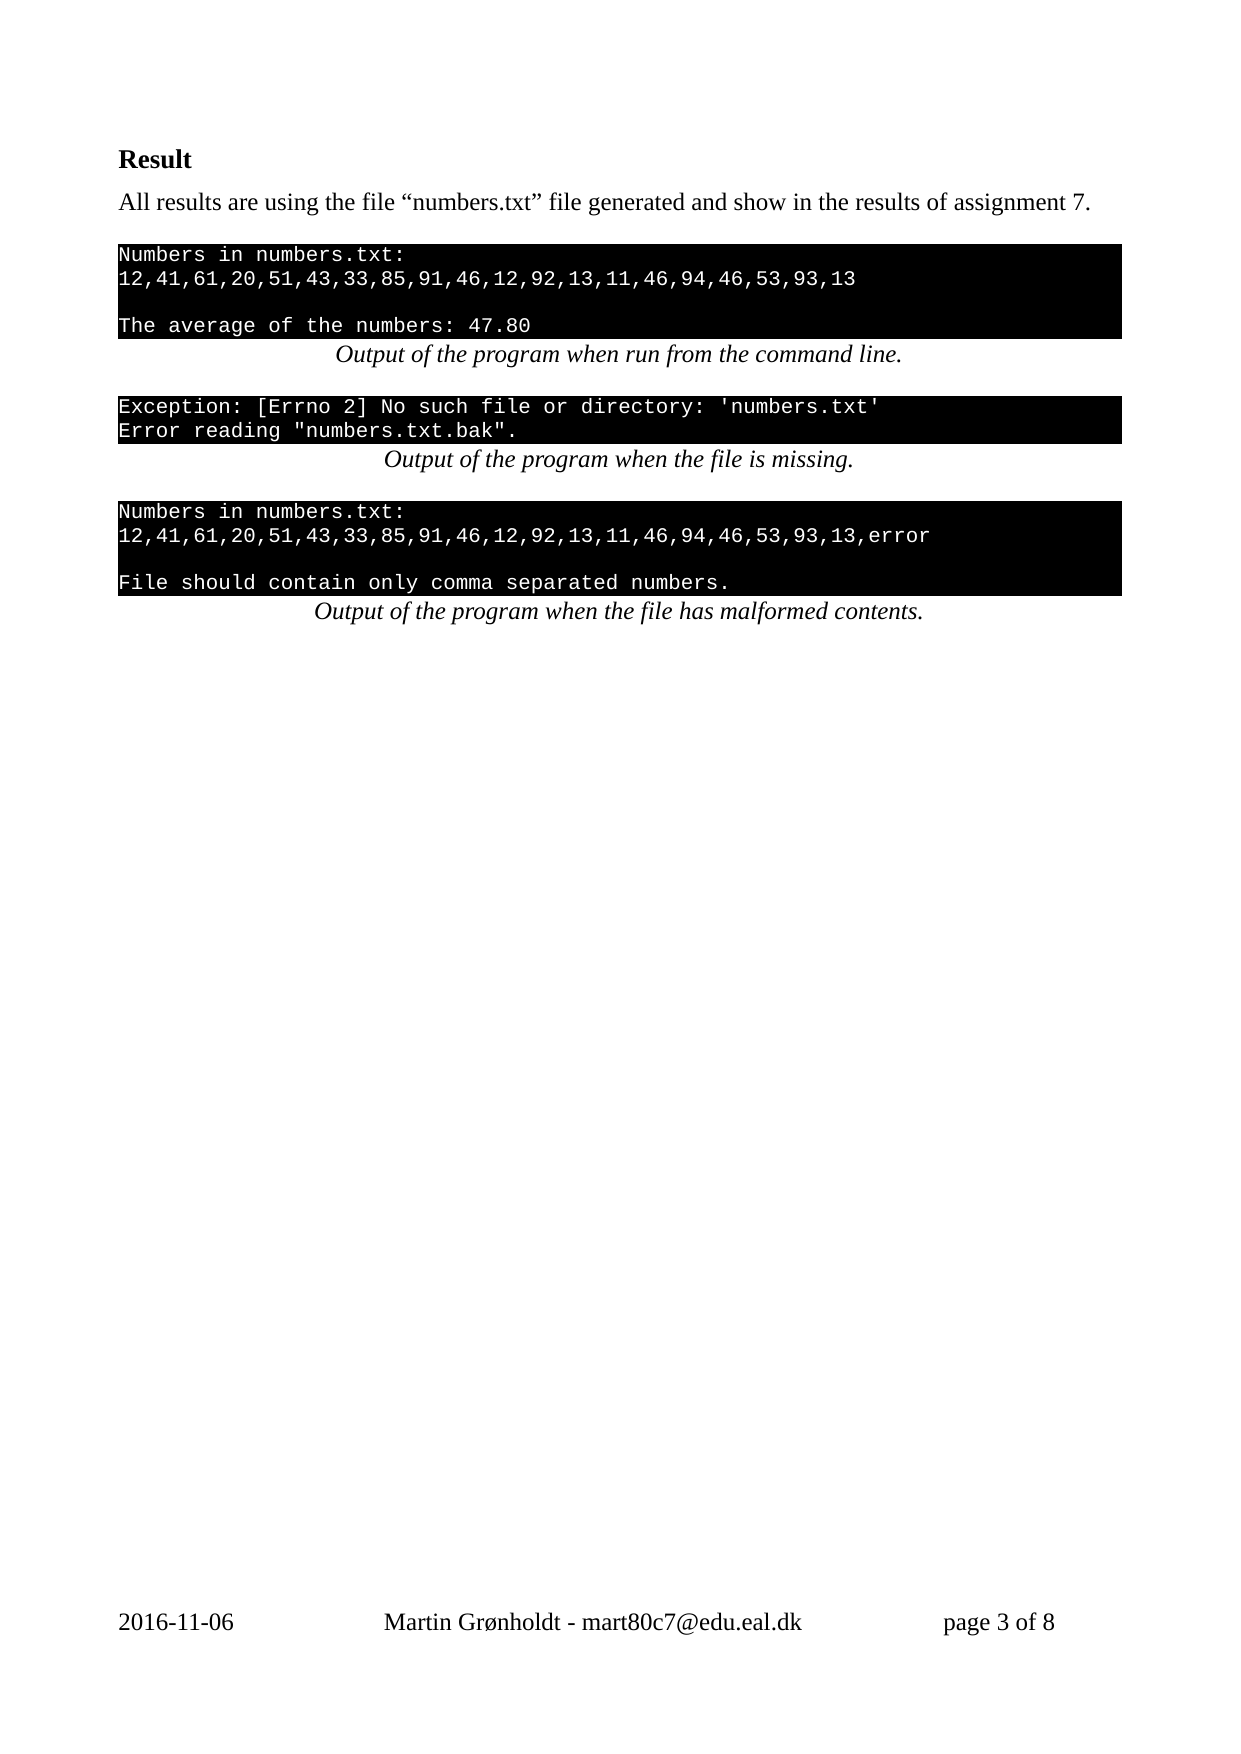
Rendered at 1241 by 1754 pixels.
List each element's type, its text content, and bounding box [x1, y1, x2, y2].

subtitle Result [118, 143, 1122, 174]
text Error reading "numbers.txt.bak". [118, 420, 1122, 444]
text Output of the program when the file has malformed contents. [118, 596, 1122, 624]
text Exception: [Errno 2] No such file or directory: 'numbers.txt' [118, 396, 1122, 420]
text Output of the program when run from the command line. [118, 339, 1122, 368]
text Numbers in numbers.txt: 12,41,61,20,51,43,33,85,91,46,12,92,13,11,46,94,46,53,93,13,error [118, 501, 1122, 548]
text The average of the numbers: 47.80 [118, 315, 1122, 339]
text File should contain only comma separated numbers. [118, 572, 1122, 596]
text Output of the program when the file is missing. [118, 444, 1122, 472]
text Numbers in numbers.txt: 12,41,61,20,51,43,33,85,91,46,12,92,13,11,46,94,46,53,93,13 [118, 244, 1122, 292]
text All results are using the file “numbers.txt” file generated and show in the results of assignment 7. [118, 187, 1122, 216]
